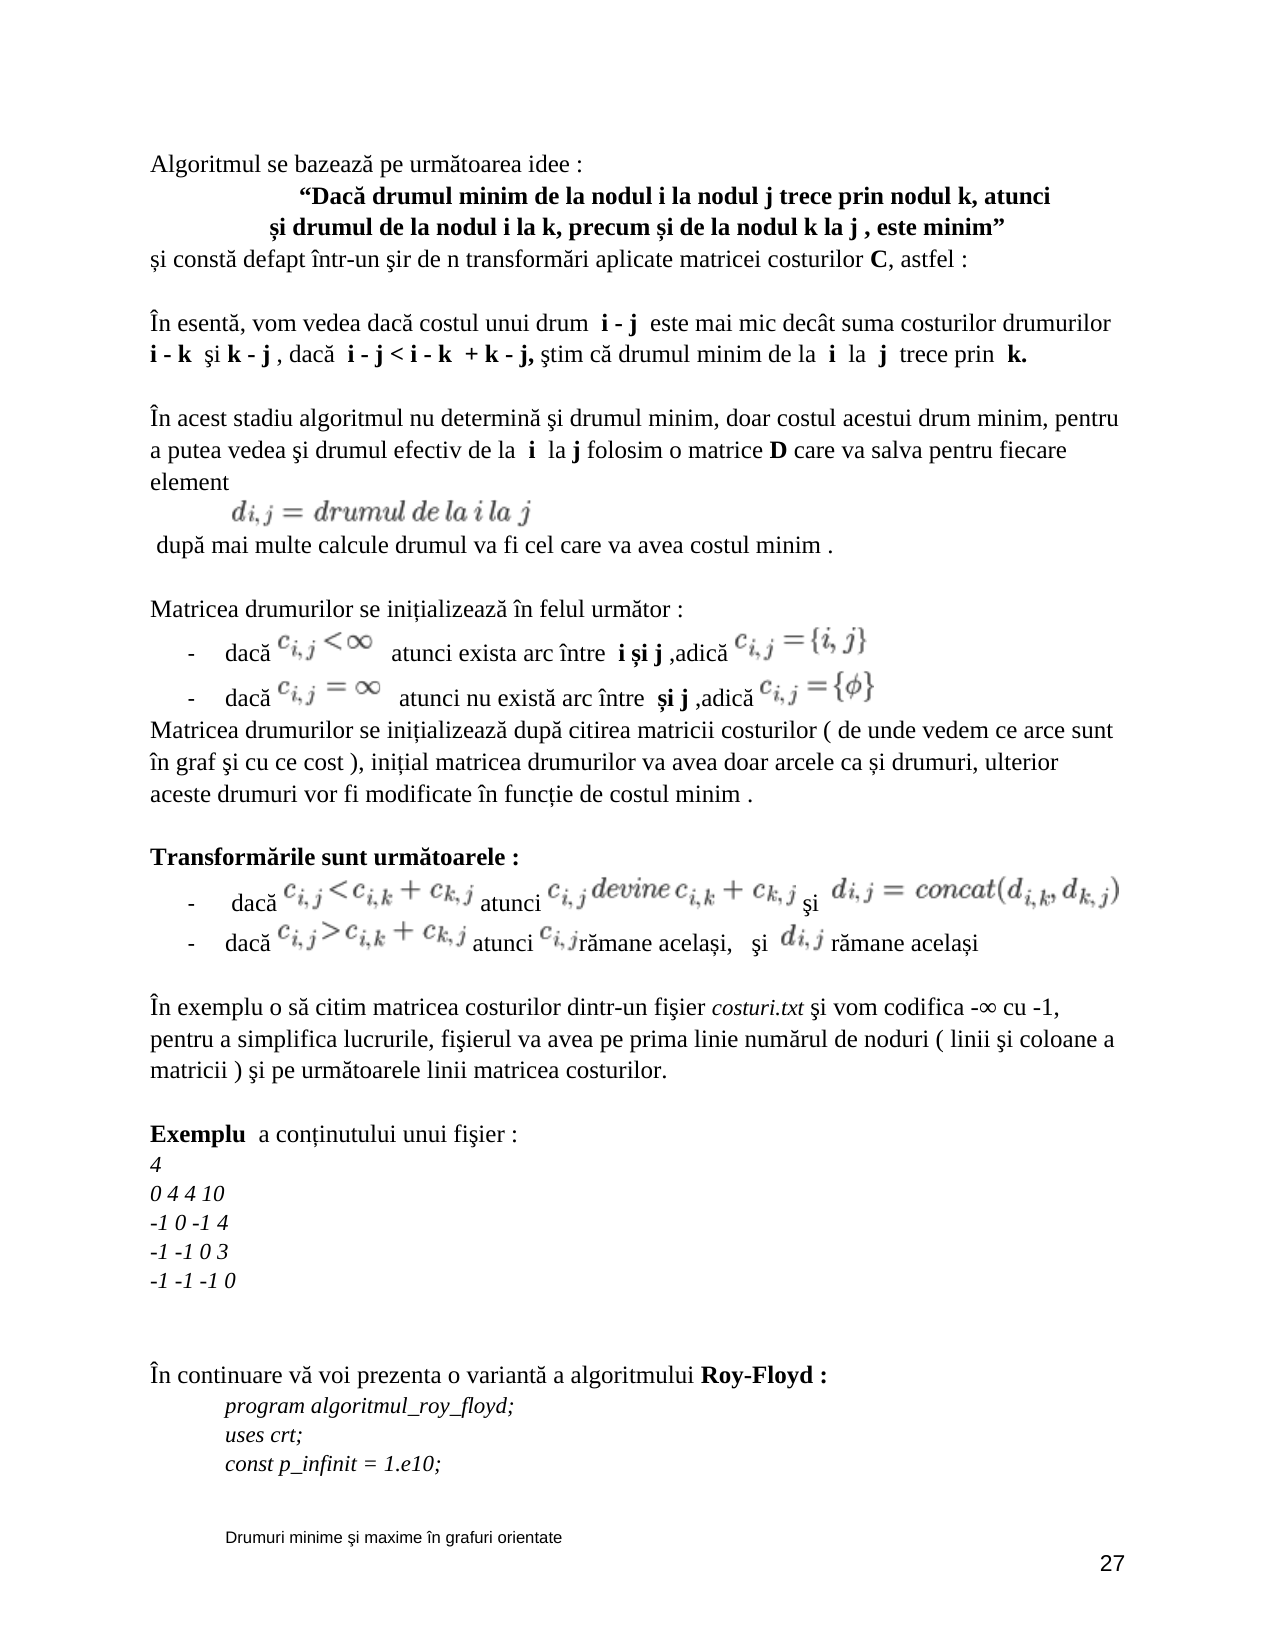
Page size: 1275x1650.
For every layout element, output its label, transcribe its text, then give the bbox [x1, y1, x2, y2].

text Algoritmul se bazează pe următoarea idee : [150, 150, 1125, 178]
list dacă atunci nu există arc între și j ,adică [187, 671, 1125, 712]
text În exemplu o să citim matricea costurilor dintr-un fişier costuri.txt şi vom codifica -∞ cu -1, pentru a simplifica lucrurile, fişierul va avea pe prima linie numărul de noduri ( linii şi coloane a matricii ) şi pe următoarele linii matricea costurilor. [150, 993, 1125, 1084]
text Transformările sunt următoarele : [150, 843, 1125, 871]
picture [277, 680, 381, 707]
text 0 4 4 10 [150, 1181, 1125, 1206]
text și drumul de la nodul i la k, precum și de la nodul k la j , este minim” [150, 213, 1125, 241]
text 4 [150, 1152, 1125, 1177]
text “Dacă drumul minim de la nodul i la nodul j trece prin nodul k, atunci [150, 182, 1125, 209]
picture [277, 631, 373, 662]
text În esentă, vom vedea dacă costul unui drum i - j este mai mic decât suma costurilor drumurilor [150, 309, 1125, 337]
text -1 0 -1 4 [150, 1210, 1125, 1236]
text Exemplu a conținutului unui fişier : [150, 1120, 1125, 1148]
text În continuare vă voi prezenta o variantă a algoritmului Roy-Floyd : [150, 1361, 1125, 1389]
text const p_infinit = 1.e10; [225, 1451, 1125, 1477]
list dacă atunci şi [187, 875, 1125, 916]
picture [547, 876, 796, 911]
picture [539, 925, 579, 952]
text În acest stadiu algoritmul nu determină şi drumul minim, doar costul acestui drum minim, pentru a putea vedea şi drumul efectiv de la i la j folosim o matrice D care va salva pentru fiecare element [150, 404, 1125, 495]
list dacă atunci rămane același, şi rămane același [187, 921, 1125, 957]
text Matricea drumurilor se inițializează în felul următor : [150, 595, 1125, 623]
text i - k şi k - j , dacă i - j < i - k + k - j, ştim că drumul minim de la i la j trece prin k. [150, 341, 1125, 368]
text uses crt; [225, 1422, 1125, 1448]
text -1 -1 0 3 [150, 1239, 1125, 1265]
picture [734, 627, 867, 662]
text și constă defapt într-un şir de n transformări aplicate matricei costurilor C, astfel : [150, 245, 1125, 273]
picture [760, 670, 874, 707]
picture [277, 920, 467, 952]
picture [283, 879, 474, 911]
picture [831, 875, 1119, 911]
text după mai multe calcule drumul va fi cel care va avea costul minim . [150, 532, 1125, 559]
picture [780, 923, 825, 952]
picture [231, 499, 532, 528]
text Matricea drumurilor se inițializează după citirea matricii costurilor ( de unde vedem ce arce sunt în graf şi cu ce cost ), inițial matricea drumurilor va avea doar arcele ca și drumuri, ulterior aceste drumuri vor fi modificate în funcție de costul minim . [150, 716, 1125, 807]
list dacă atunci exista arc între i și j ,adică [187, 627, 1125, 667]
text program algoritmul_roy_floyd; [225, 1393, 1125, 1418]
text -1 -1 -1 0 [150, 1268, 1125, 1294]
